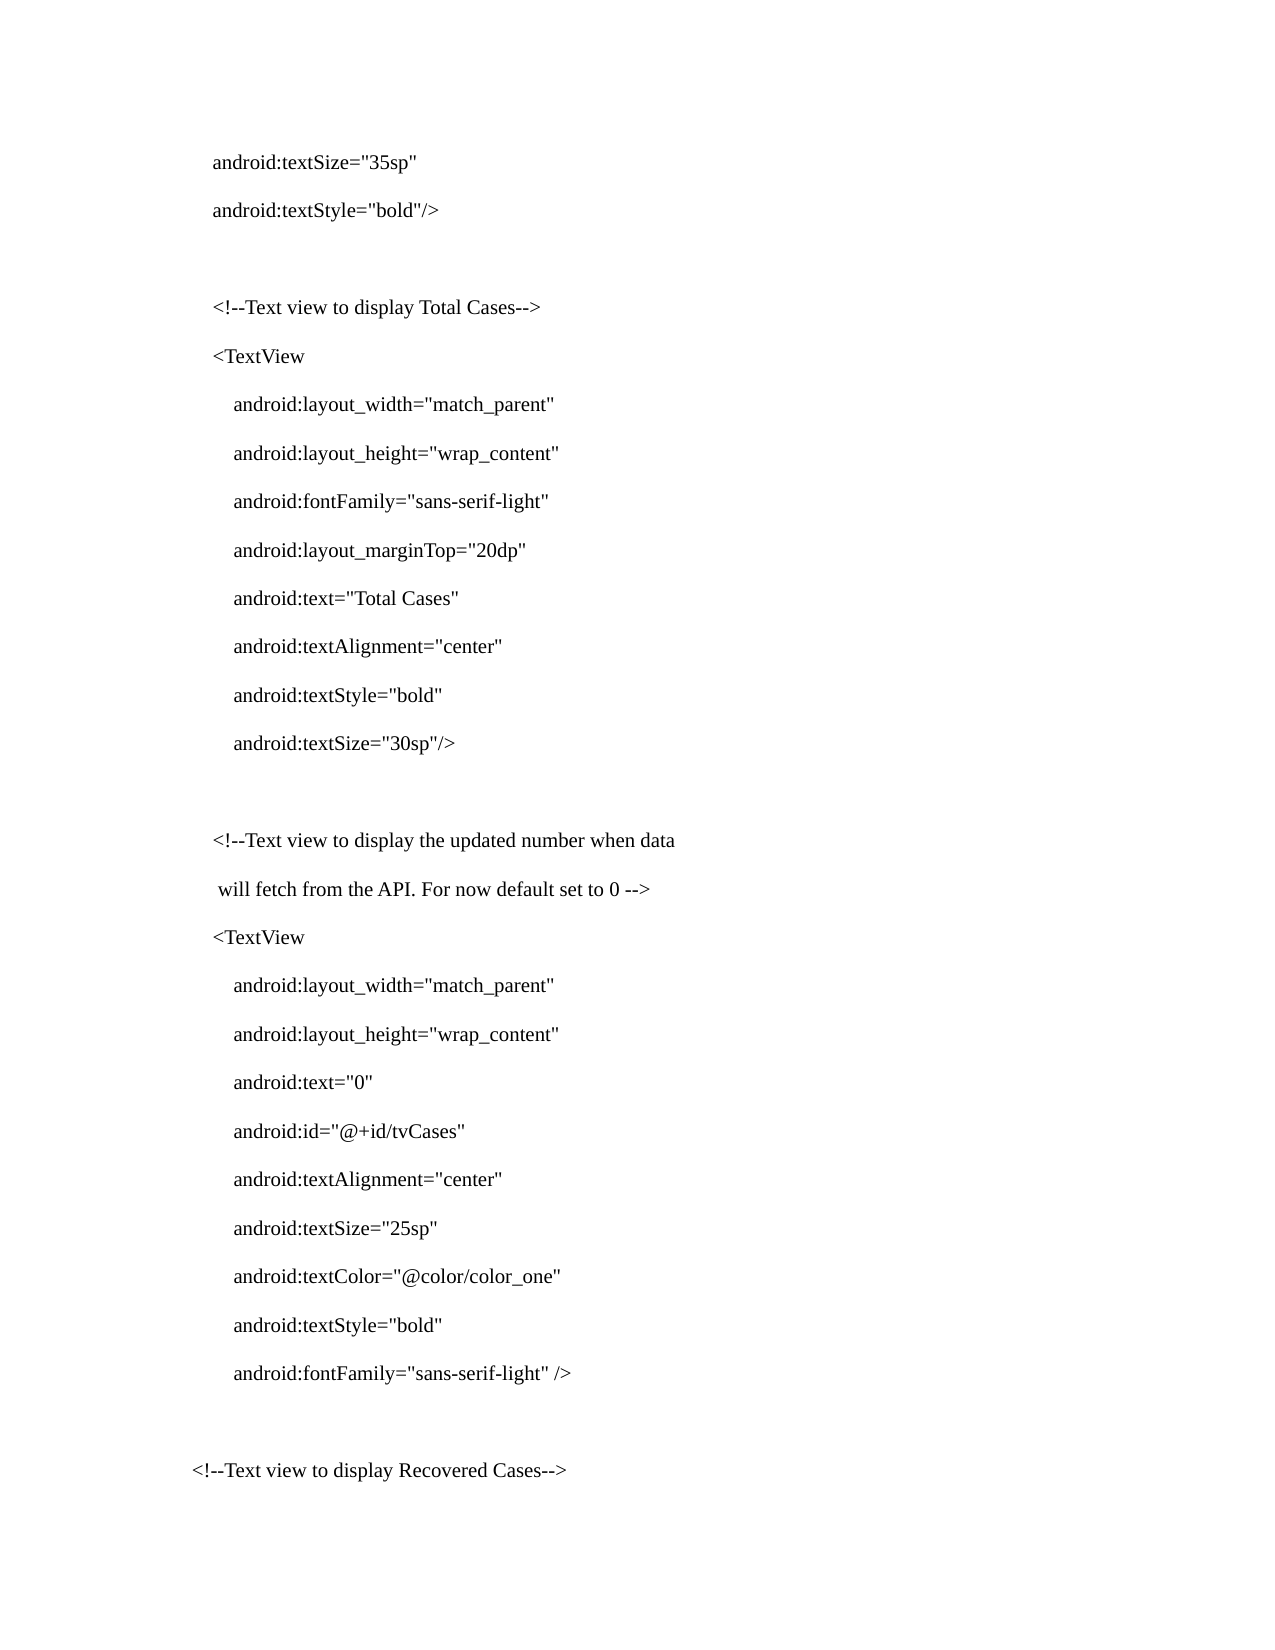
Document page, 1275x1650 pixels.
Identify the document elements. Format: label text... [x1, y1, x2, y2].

text android:id="@+id/tvCases" [150, 1119, 1125, 1143]
text android:layout_height="wrap_content" [150, 1022, 1125, 1046]
text <!--Text view to display Recovered Cases--> [150, 1458, 1125, 1482]
text android:fontFamily="sans-serif-light" /> [150, 1361, 1125, 1385]
text android:textAlignment="center" [150, 1167, 1125, 1191]
text android:textAlignment="center" [150, 634, 1125, 658]
text android:textSize="30sp"/> [150, 731, 1125, 755]
text android:textStyle="bold" [150, 1312, 1125, 1337]
text will fetch from the API. For now default set to 0 --> [150, 877, 1125, 901]
text android:layout_width="match_parent" [150, 392, 1125, 416]
text android:layout_marginTop="20dp" [150, 537, 1125, 562]
text android:textSize="25sp" [150, 1216, 1125, 1240]
text android:text="Total Cases" [150, 586, 1125, 610]
text android:layout_height="wrap_content" [150, 441, 1125, 465]
text android:textSize="35sp" [150, 150, 1125, 174]
text <TextView [150, 925, 1125, 949]
text android:textStyle="bold" [150, 683, 1125, 707]
text android:text="0" [150, 1070, 1125, 1094]
text android:textStyle="bold"/> [150, 198, 1125, 222]
text <TextView [150, 344, 1125, 368]
text <!--Text view to display Total Cases--> [150, 295, 1125, 319]
text android:fontFamily="sans-serif-light" [150, 489, 1125, 513]
text android:textColor="@color/color_one" [150, 1264, 1125, 1288]
text <!--Text view to display the updated number when data [150, 828, 1125, 852]
text android:layout_width="match_parent" [150, 973, 1125, 997]
